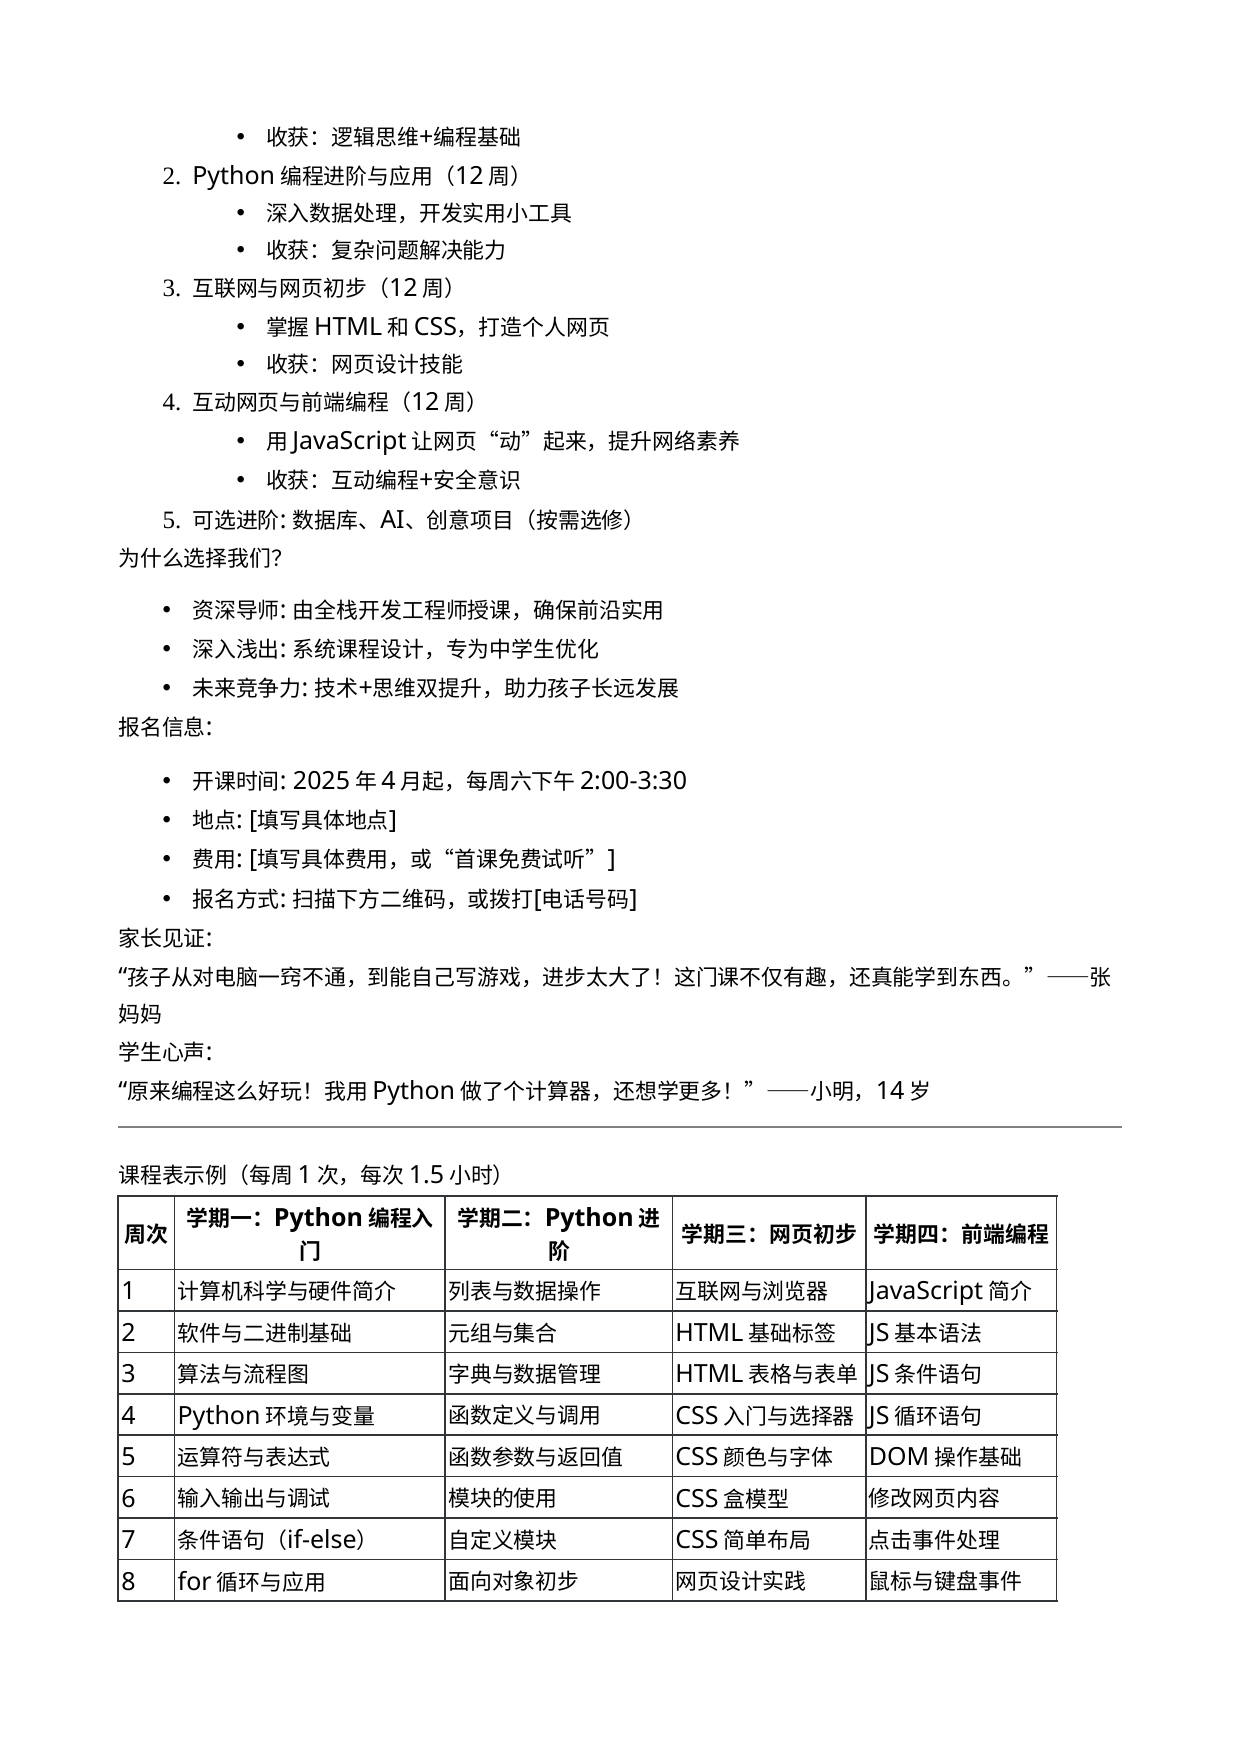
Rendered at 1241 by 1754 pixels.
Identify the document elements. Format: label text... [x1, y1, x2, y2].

table_cell 6 [119, 1477, 174, 1517]
table_header 周次 [119, 1197, 174, 1268]
table_cell 2 [119, 1312, 174, 1351]
table_cell 4 [119, 1395, 174, 1434]
list 互联网与网页初步（12周） [162, 269, 1122, 303]
table_cell Python环境与变量 [175, 1395, 444, 1434]
list 收获：逻辑思维+编程基础 [236, 118, 1122, 152]
table_cell 自定义模块 [446, 1519, 672, 1559]
list 收获：复杂问题解决能力 [236, 233, 1122, 264]
table_cell HTML表格与表单 [673, 1353, 865, 1393]
table_cell 计算机科学与硬件简介 [175, 1270, 444, 1310]
text 为什么选择我们？ [118, 541, 1122, 572]
list 开课时间: 2025年4月起，每周六下午2:00-3:30 [162, 763, 1122, 797]
text 学生心声: “原来编程这么好玩！我用Python做了个计算器，还想学更多！”——小明，14岁 [118, 1034, 1122, 1107]
table_cell CSS颜色与字体 [673, 1436, 865, 1476]
table_cell 算法与流程图 [175, 1353, 444, 1393]
list 收获：互动编程+安全意识 [236, 462, 1122, 496]
table_cell 8 [119, 1560, 174, 1600]
table_cell 网页设计实践 [673, 1560, 865, 1600]
table_cell 软件与二进制基础 [175, 1312, 444, 1351]
text 课程表示例（每周1次，每次1.5小时） [118, 1156, 1122, 1190]
list 地点: [填写具体地点] [162, 802, 1122, 836]
list 资深导师: 由全栈开发工程师授课，确保前沿实用 [162, 591, 1122, 626]
table_cell 鼠标与键盘事件 [867, 1560, 1056, 1600]
list Python编程进阶与应用（12周） [162, 157, 1122, 191]
table_cell CSS入门与选择器 [673, 1395, 865, 1434]
table_cell DOM操作基础 [867, 1436, 1056, 1476]
table_header 学期四：前端编程 [867, 1197, 1056, 1268]
table_cell 元组与集合 [446, 1312, 672, 1351]
list 互动网页与前端编程（12周） [162, 384, 1122, 418]
table_cell for循环与应用 [175, 1560, 444, 1600]
table_cell JS条件语句 [867, 1353, 1056, 1393]
table_header 学期三：网页初步 [673, 1197, 865, 1268]
table_header 学期一：Python编程入门 [175, 1197, 444, 1268]
list 收获：网页设计技能 [236, 347, 1122, 379]
table_cell 点击事件处理 [867, 1519, 1056, 1559]
table_cell 输入输出与调试 [175, 1477, 444, 1517]
list 深入数据处理，开发实用小工具 [236, 196, 1122, 228]
table_cell JavaScript简介 [867, 1270, 1056, 1310]
list 可选进阶: 数据库、AI、创意项目（按需选修） [162, 501, 1122, 535]
list 费用: [填写具体费用，或“首课免费试听”] [162, 841, 1122, 875]
table_cell CSS简单布局 [673, 1519, 865, 1559]
table_cell JS基本语法 [867, 1312, 1056, 1351]
table_cell 3 [119, 1353, 174, 1393]
table_cell 面向对象初步 [446, 1560, 672, 1600]
table_cell JS循环语句 [867, 1395, 1056, 1434]
list 未来竞争力: 技术+思维双提升，助力孩子长远发展 [162, 670, 1122, 704]
text 家长见证: “孩子从对电脑一窍不通，到能自己写游戏，进步太大了！这门课不仅有趣，还真能学到东西。”——张妈妈 [118, 919, 1122, 1029]
list 报名方式: 扫描下方二维码，或拨打[电话号码] [162, 880, 1122, 914]
table_cell 1 [119, 1270, 174, 1310]
table_cell CSS盒模型 [673, 1477, 865, 1517]
table_cell 函数定义与调用 [446, 1395, 672, 1434]
table_cell 函数参数与返回值 [446, 1436, 672, 1476]
table_cell 修改网页内容 [867, 1477, 1056, 1517]
table_cell 互联网与浏览器 [673, 1270, 865, 1310]
table_cell 运算符与表达式 [175, 1436, 444, 1476]
table_header 学期二：Python进阶 [446, 1197, 672, 1268]
table_cell 列表与数据操作 [446, 1270, 672, 1310]
table_cell 字典与数据管理 [446, 1353, 672, 1393]
table_cell 7 [119, 1519, 174, 1559]
list 用JavaScript让网页“动”起来，提升网络素养 [236, 423, 1122, 457]
table_cell 条件语句（if-else） [175, 1519, 444, 1559]
table_cell 模块的使用 [446, 1477, 672, 1517]
text 报名信息: [118, 709, 1122, 743]
list 掌握HTML和CSS，打造个人网页 [236, 308, 1122, 342]
table_cell HTML基础标签 [673, 1312, 865, 1351]
table_cell 5 [119, 1436, 174, 1476]
list 深入浅出: 系统课程设计，专为中学生优化 [162, 631, 1122, 665]
